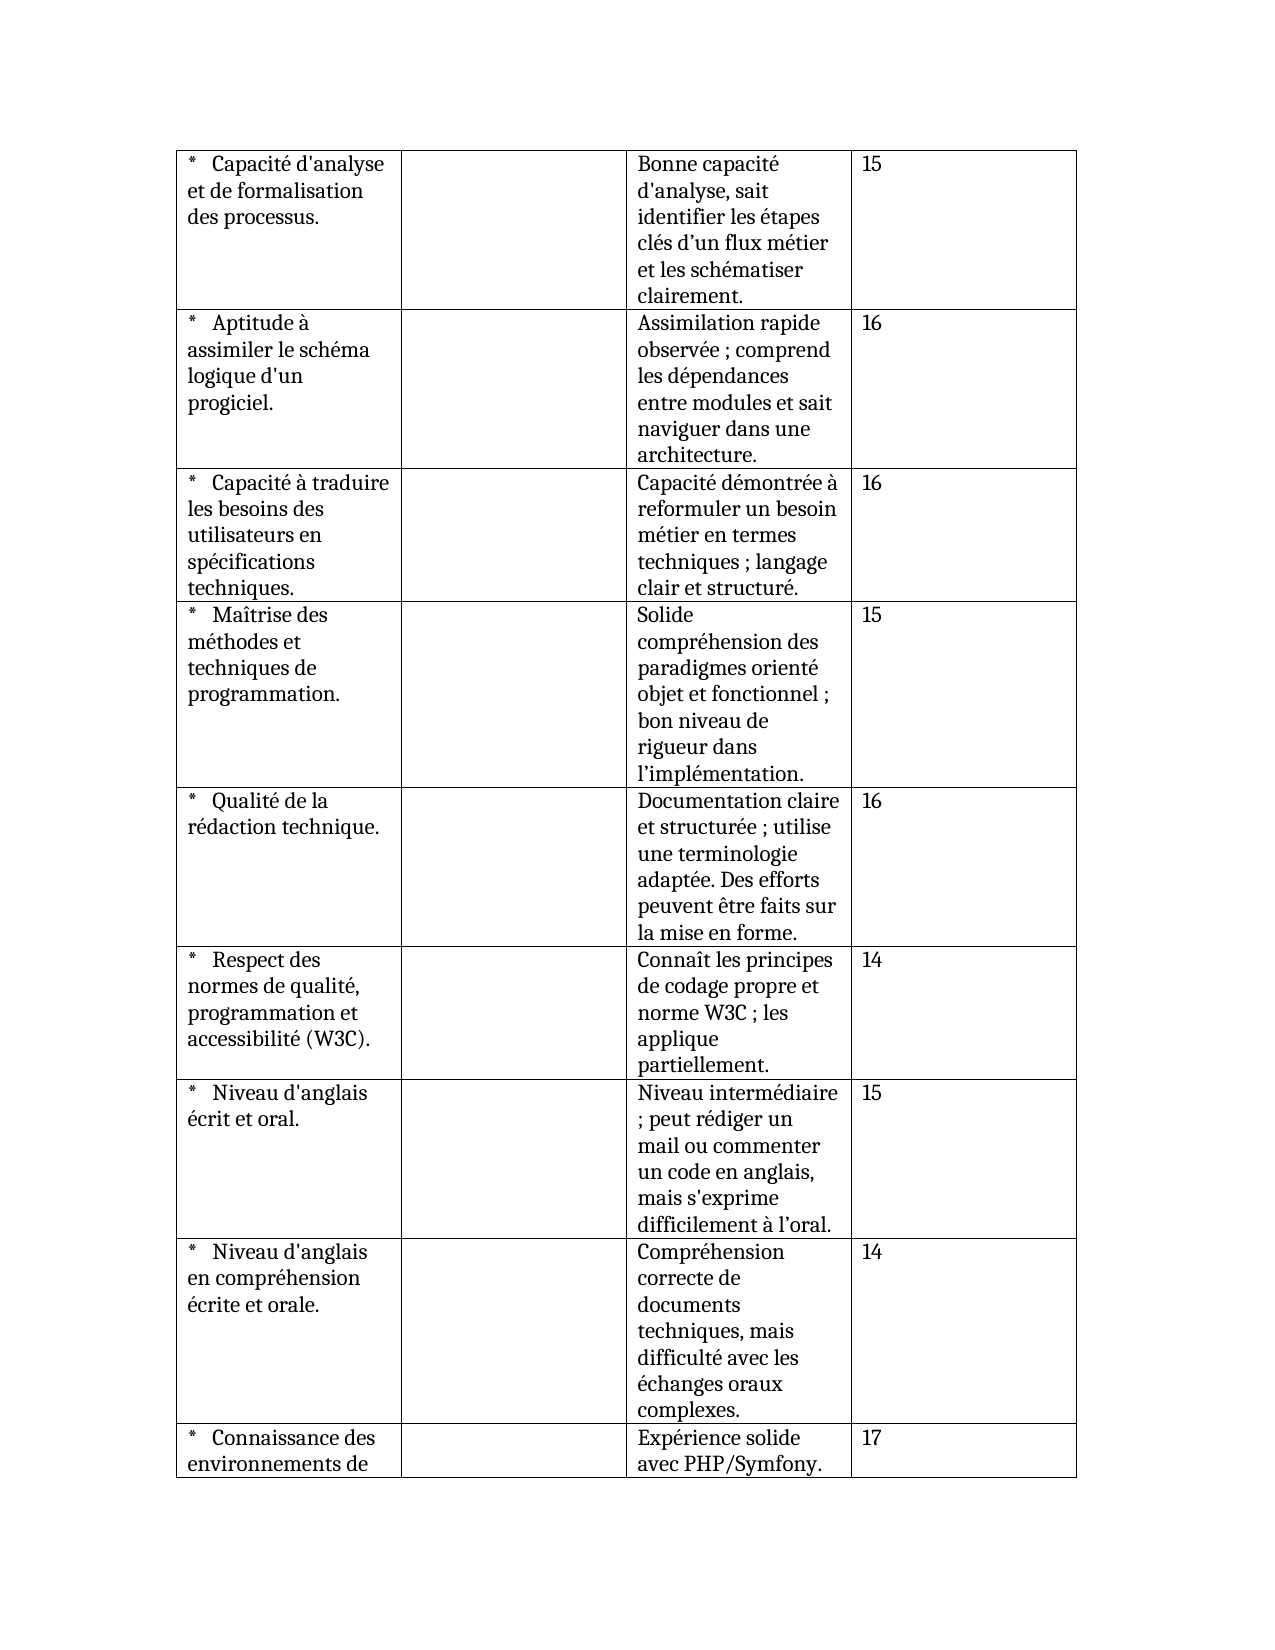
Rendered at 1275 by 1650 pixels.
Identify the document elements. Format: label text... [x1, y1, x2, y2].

table_cell [402, 151, 626, 309]
table_cell 14 [852, 1239, 1076, 1423]
table_cell Bonne capacité d'analyse, sait identifier les étapes clés d’un flux métier et les schématiser clairement. [627, 151, 851, 309]
table_cell [402, 602, 626, 787]
table_cell 15 [852, 151, 1076, 309]
table_cell * Capacité à traduire les besoins des utilisateurs en spécifications techniques. [177, 469, 401, 601]
table_cell Expérience solide avec PHP/Symfony. [627, 1424, 851, 1477]
table_cell Connaît les principes de codage propre et norme W3C ; les applique partiellement. [627, 947, 851, 1079]
table_cell 16 [852, 310, 1076, 468]
table_cell [402, 1424, 626, 1477]
table_cell * Niveau d'anglais en compréhension écrite et orale. [177, 1239, 401, 1423]
table_cell Assimilation rapide observée ; comprend les dépendances entre modules et sait naviguer dans une architecture. [627, 310, 851, 468]
table_cell [402, 788, 626, 946]
table_cell 15 [852, 1080, 1076, 1238]
table_cell [402, 947, 626, 1079]
table_cell [402, 1239, 626, 1423]
table_cell Niveau intermédiaire ; peut rédiger un mail ou commenter un code en anglais, mais s'exprime difficilement à l’oral. [627, 1080, 851, 1238]
table_cell Documentation claire et structurée ; utilise une terminologie adaptée. Des efforts peuvent être faits sur la mise en forme. [627, 788, 851, 946]
table_cell [402, 1080, 626, 1238]
table_cell 15 [852, 602, 1076, 787]
table_cell * Respect des normes de qualité, programmation et accessibilité (W3C). [177, 947, 401, 1079]
table_cell 14 [852, 947, 1076, 1079]
table_cell 17 [852, 1424, 1076, 1477]
table_cell Solide compréhension des paradigmes orienté objet et fonctionnel ; bon niveau de rigueur dans l’implémentation. [627, 602, 851, 787]
table_cell * Aptitude à assimiler le schéma logique d'un progiciel. [177, 310, 401, 468]
table_cell 16 [852, 469, 1076, 601]
table_cell 16 [852, 788, 1076, 946]
table_cell Capacité démontrée à reformuler un besoin métier en termes techniques ; langage clair et structuré. [627, 469, 851, 601]
table_cell [402, 310, 626, 468]
table_cell Compréhension correcte de documents techniques, mais difficulté avec les échanges oraux complexes. [627, 1239, 851, 1423]
table_cell * Capacité d'analyse et de formalisation des processus. [177, 151, 401, 309]
table_cell * Connaissance des environnements de [177, 1424, 401, 1477]
table_cell * Qualité de la rédaction technique. [177, 788, 401, 946]
table_cell * Niveau d'anglais écrit et oral. [177, 1080, 401, 1238]
table_cell * Maîtrise des méthodes et techniques de programmation. [177, 602, 401, 787]
table_cell [402, 469, 626, 601]
